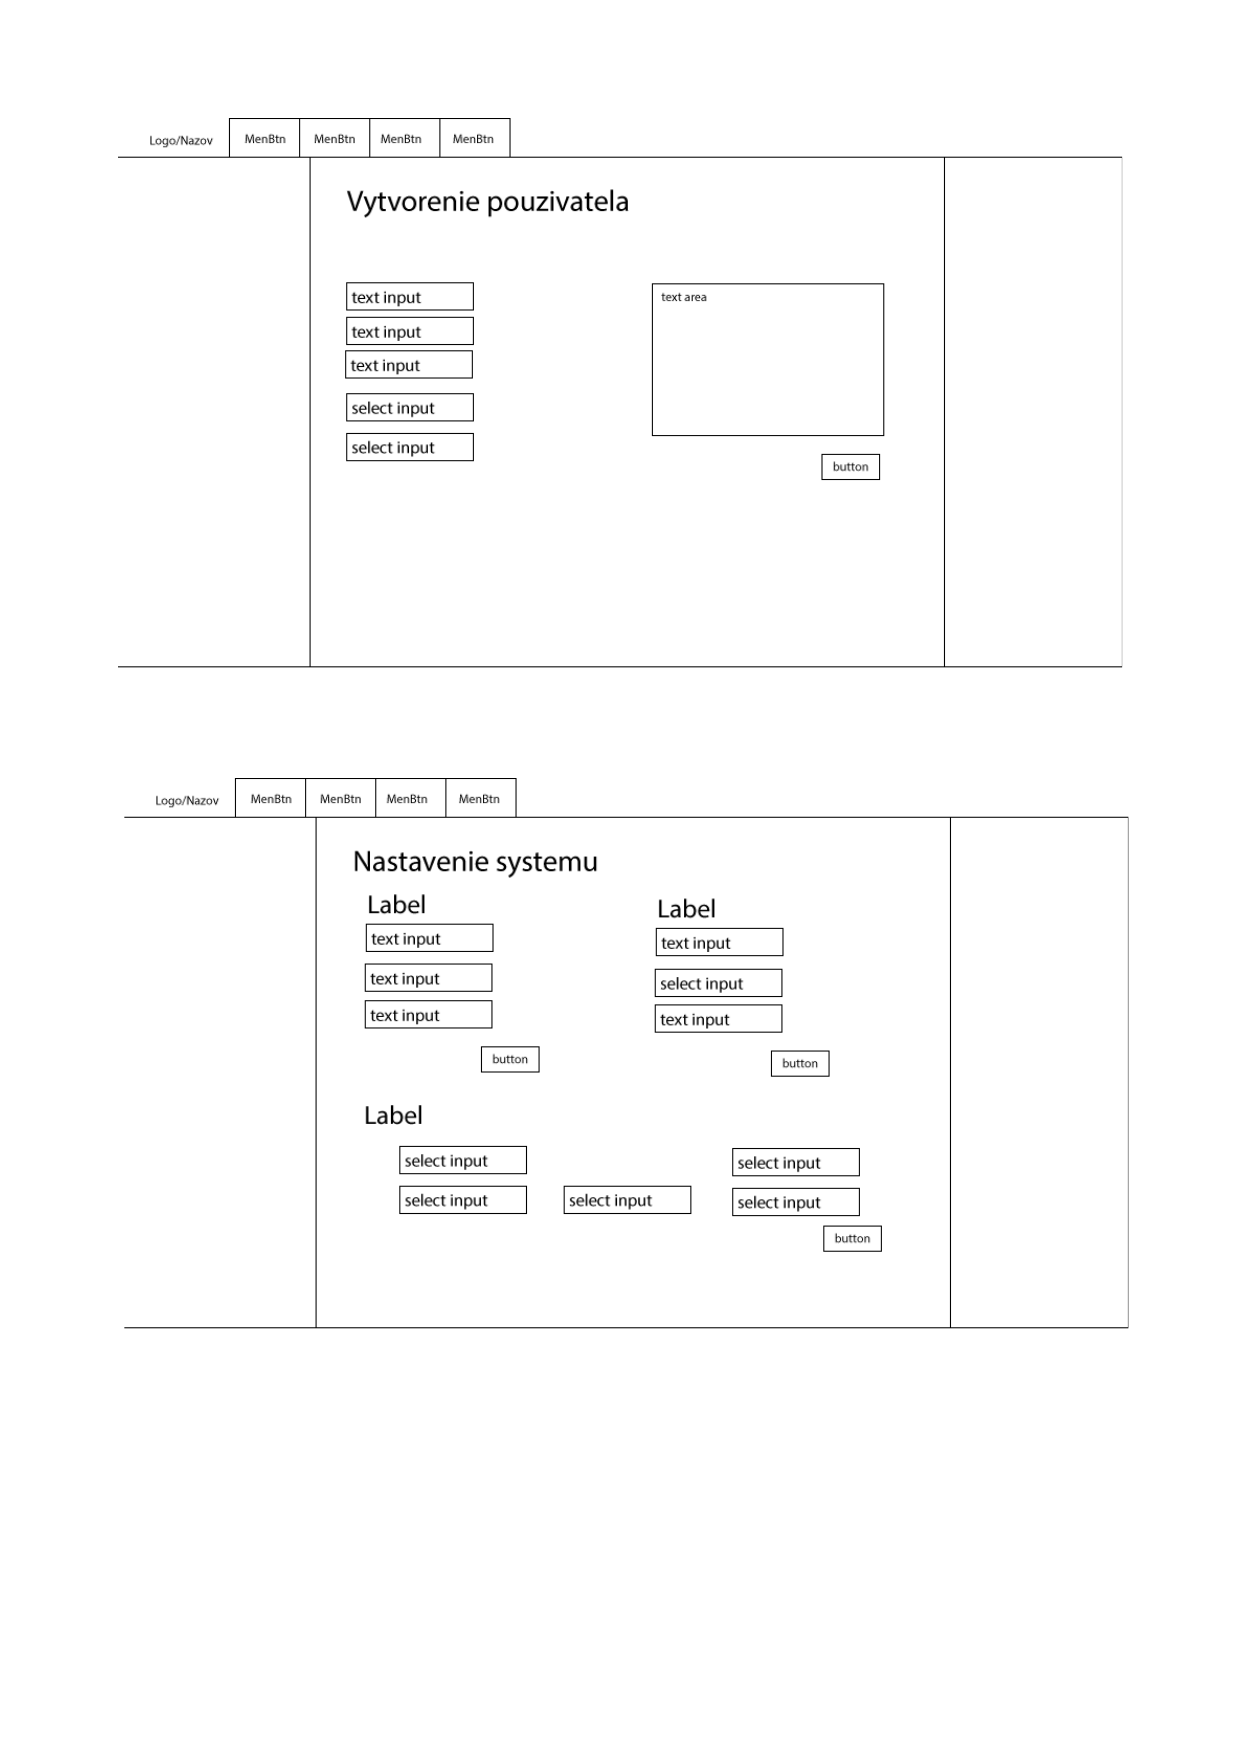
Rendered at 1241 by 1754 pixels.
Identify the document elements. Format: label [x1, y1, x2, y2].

picture [118, 118, 1123, 704]
picture [124, 778, 1129, 1365]
